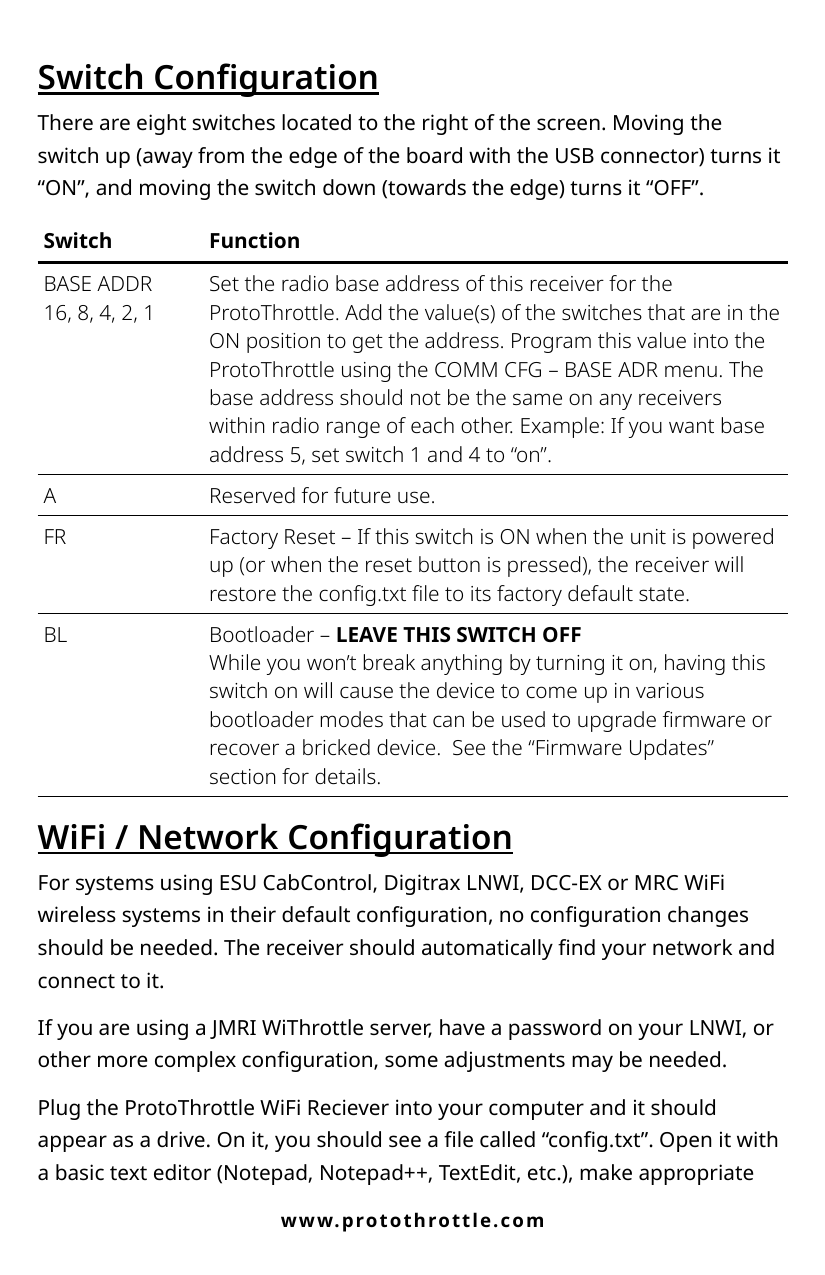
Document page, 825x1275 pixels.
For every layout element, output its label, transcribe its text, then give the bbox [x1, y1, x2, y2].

text There are eight switches located to the right of the screen. Moving the switch up (away from the edge of the board with the USB connector) turns it “ON”, and moving the switch down (towards the edge) turns it “OFF”. [37, 108, 787, 202]
table_cell Set the radio base address of this receiver for the ProtoThrottle. Add the value(s) of the switches that are in the ON position to get the address. Program this value into the ProtoThrottle using the COMM CFG – BASE ADR menu. The base address should not be the same on any receivers within radio range of each other. Example: If you want base address 5, set switch 1 and 4 to “on”. [203, 264, 787, 474]
table_cell A [38, 475, 203, 515]
text If you are using a JMRI WiThrottle server, have a password on your LNWI, or other more complex configuration, some adjustments may be needed. [37, 1013, 787, 1074]
table_cell FR [38, 516, 203, 613]
table_cell Bootloader – LEAVE THIS SWITCH OFF While you won’t break anything by turning it on, having this switch on will cause the device to come up in various bootloader modes that can be used to upgrade firmware or recover a bricked device. See the “Firmware Updates” section for details. [203, 614, 787, 796]
subtitle Switch Configuration [37, 54, 787, 99]
text For systems using ESU CabControl, Digitrax LNWI, DCC-EX or MRC WiFi wireless systems in their default configuration, no configuration changes should be needed. The receiver should automatically find your network and connect to it. [37, 868, 787, 994]
table_cell BL [38, 614, 203, 796]
subtitle WiFi / Network Configuration [37, 814, 787, 859]
text Plug the ProtoThrottle WiFi Reciever into your computer and it should appear as a drive. On it, you should see a file called “config.txt”. Open it with a basic text editor (Notepad, Notepad++, TextEdit, etc.), make appropriate [37, 1093, 787, 1186]
table_header Switch [38, 221, 203, 261]
table_cell BASE ADDR 16, 8, 4, 2, 1 [38, 264, 203, 474]
table_cell Factory Reset – If this switch is ON when the unit is powered up (or when the reset button is pressed), the receiver will restore the config.txt file to its factory default state. [203, 516, 787, 613]
table_cell Reserved for future use. [203, 475, 787, 515]
table_header Function [203, 221, 787, 261]
